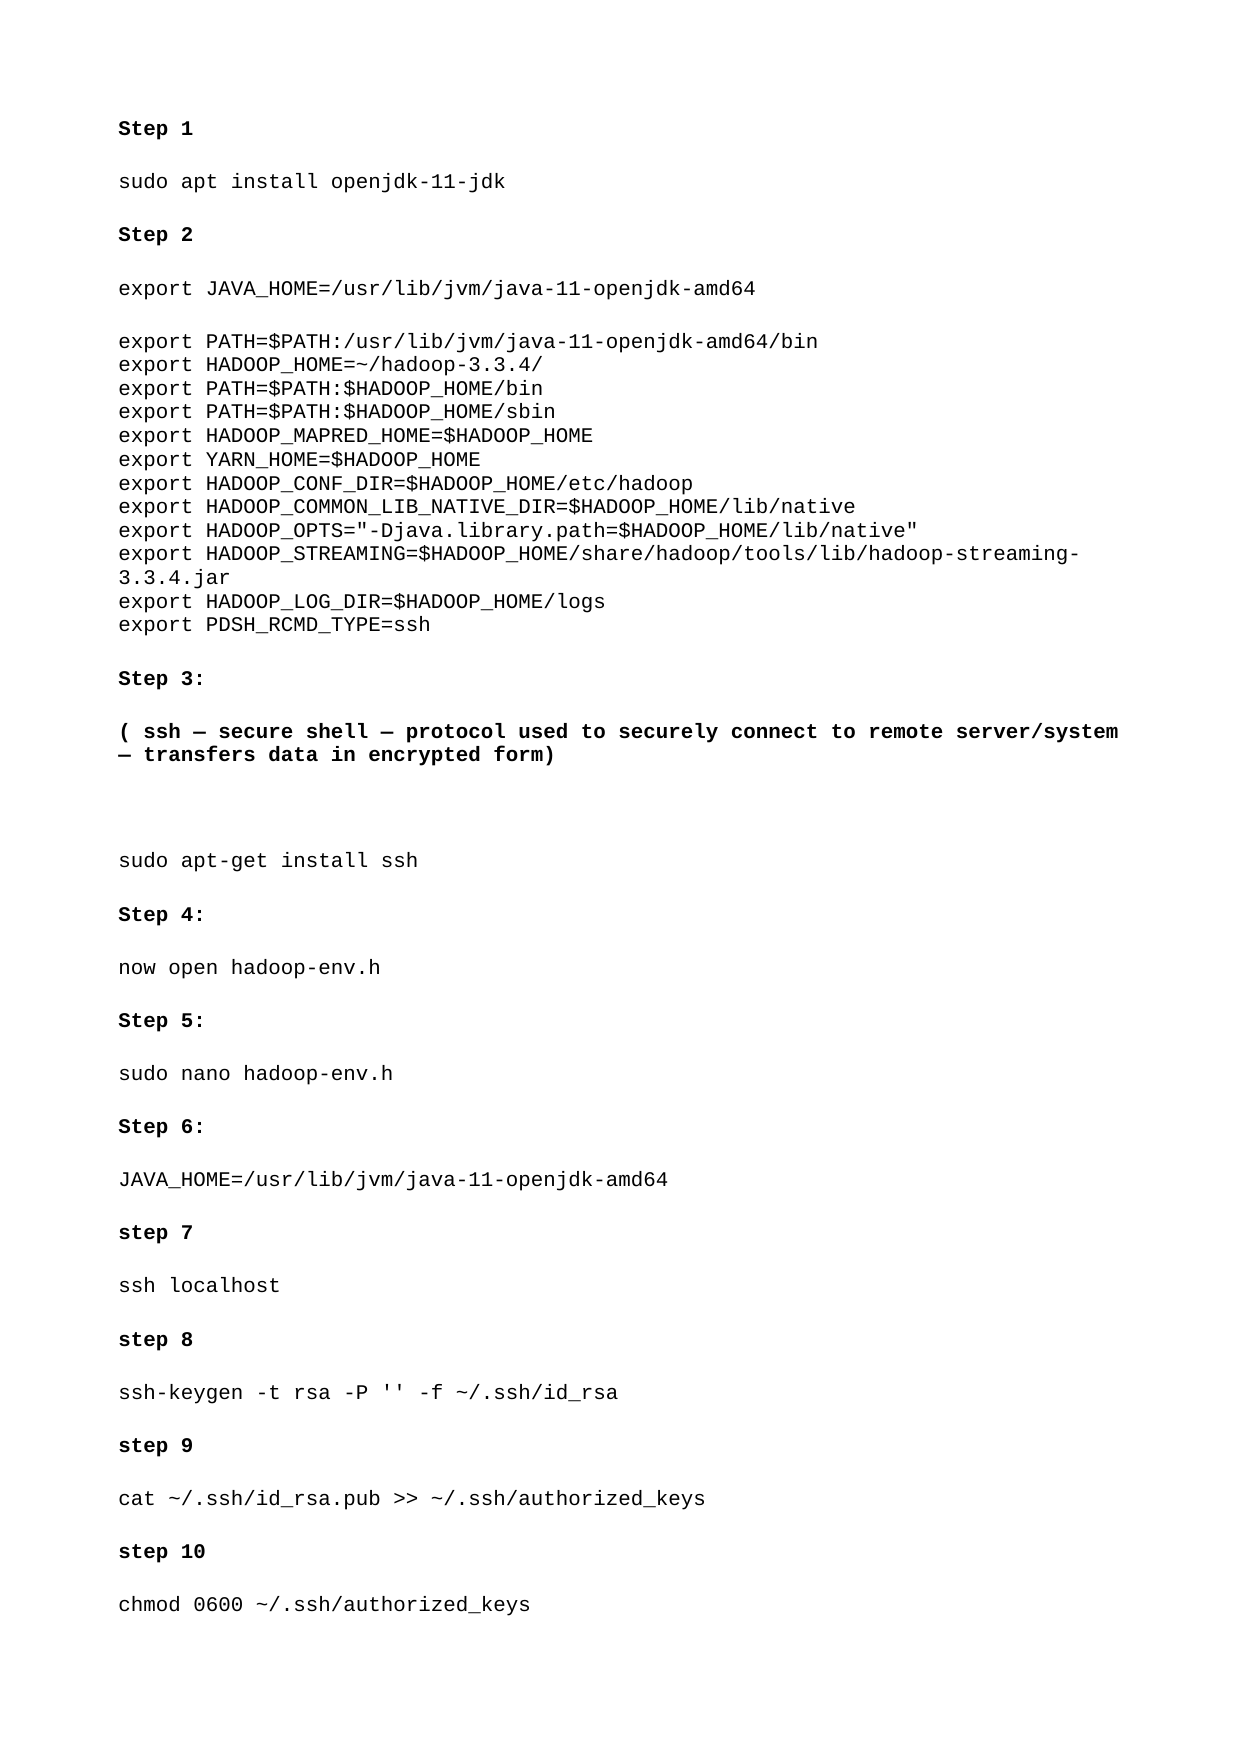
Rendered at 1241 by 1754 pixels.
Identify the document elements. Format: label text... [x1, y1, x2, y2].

text now open hadoop-env.h [118, 957, 1122, 980]
text chmod 0600 ~/.ssh/authorized_keys [118, 1594, 1122, 1618]
text Step 2 [118, 224, 1122, 248]
text ssh localhost [118, 1276, 1122, 1299]
text export PATH=$PATH:$HADOOP_HOME/bin [118, 378, 1122, 402]
text export PATH=$PATH:$HADOOP_HOME/sbin [118, 402, 1122, 425]
text JAVA_HOME=/usr/lib/jvm/java-11-openjdk-amd64 [118, 1169, 1122, 1193]
text export PDSH_RCMD_TYPE=ssh [118, 614, 1122, 638]
text step 8 [118, 1329, 1122, 1352]
text step 10 [118, 1541, 1122, 1565]
text sudo nano hadoop-env.h [118, 1063, 1122, 1087]
text Step 6: [118, 1116, 1122, 1140]
text export HADOOP_MAPRED_HOME=$HADOOP_HOME [118, 425, 1122, 449]
text export HADOOP_LOG_DIR=$HADOOP_HOME/logs [118, 591, 1122, 614]
text ssh-keygen -t rsa -P '' -f ~/.ssh/id_rsa [118, 1382, 1122, 1405]
text export HADOOP_COMMON_LIB_NATIVE_DIR=$HADOOP_HOME/lib/native [118, 496, 1122, 520]
text step 7 [118, 1222, 1122, 1246]
text export HADOOP_HOME=~/hadoop-3.3.4/ [118, 354, 1122, 378]
text export HADOOP_STREAMING=$HADOOP_HOME/share/hadoop/tools/lib/hadoop-streaming-3.3.4.jar [118, 543, 1122, 591]
text Step 1 [118, 118, 1122, 142]
text Step 5: [118, 1010, 1122, 1033]
text ( ssh — secure shell — protocol used to securely connect to remote server/system — transfers data in encrypted form) [118, 721, 1122, 768]
text cat ~/.ssh/id_rsa.pub >> ~/.ssh/authorized_keys [118, 1488, 1122, 1512]
text export HADOOP_OPTS="-Djava.library.path=$HADOOP_HOME/lib/native" [118, 520, 1122, 543]
text sudo apt install openjdk-11-jdk [118, 171, 1122, 195]
text export PATH=$PATH:/usr/lib/jvm/java-11-openjdk-amd64/bin [118, 331, 1122, 354]
text sudo apt-get install ssh [118, 851, 1122, 874]
text Step 3: [118, 667, 1122, 691]
text export HADOOP_CONF_DIR=$HADOOP_HOME/etc/hadoop [118, 472, 1122, 496]
text export YARN_HOME=$HADOOP_HOME [118, 449, 1122, 472]
text step 9 [118, 1435, 1122, 1458]
text Step 4: [118, 904, 1122, 927]
text export JAVA_HOME=/usr/lib/jvm/java-11-openjdk-amd64 [118, 277, 1122, 301]
